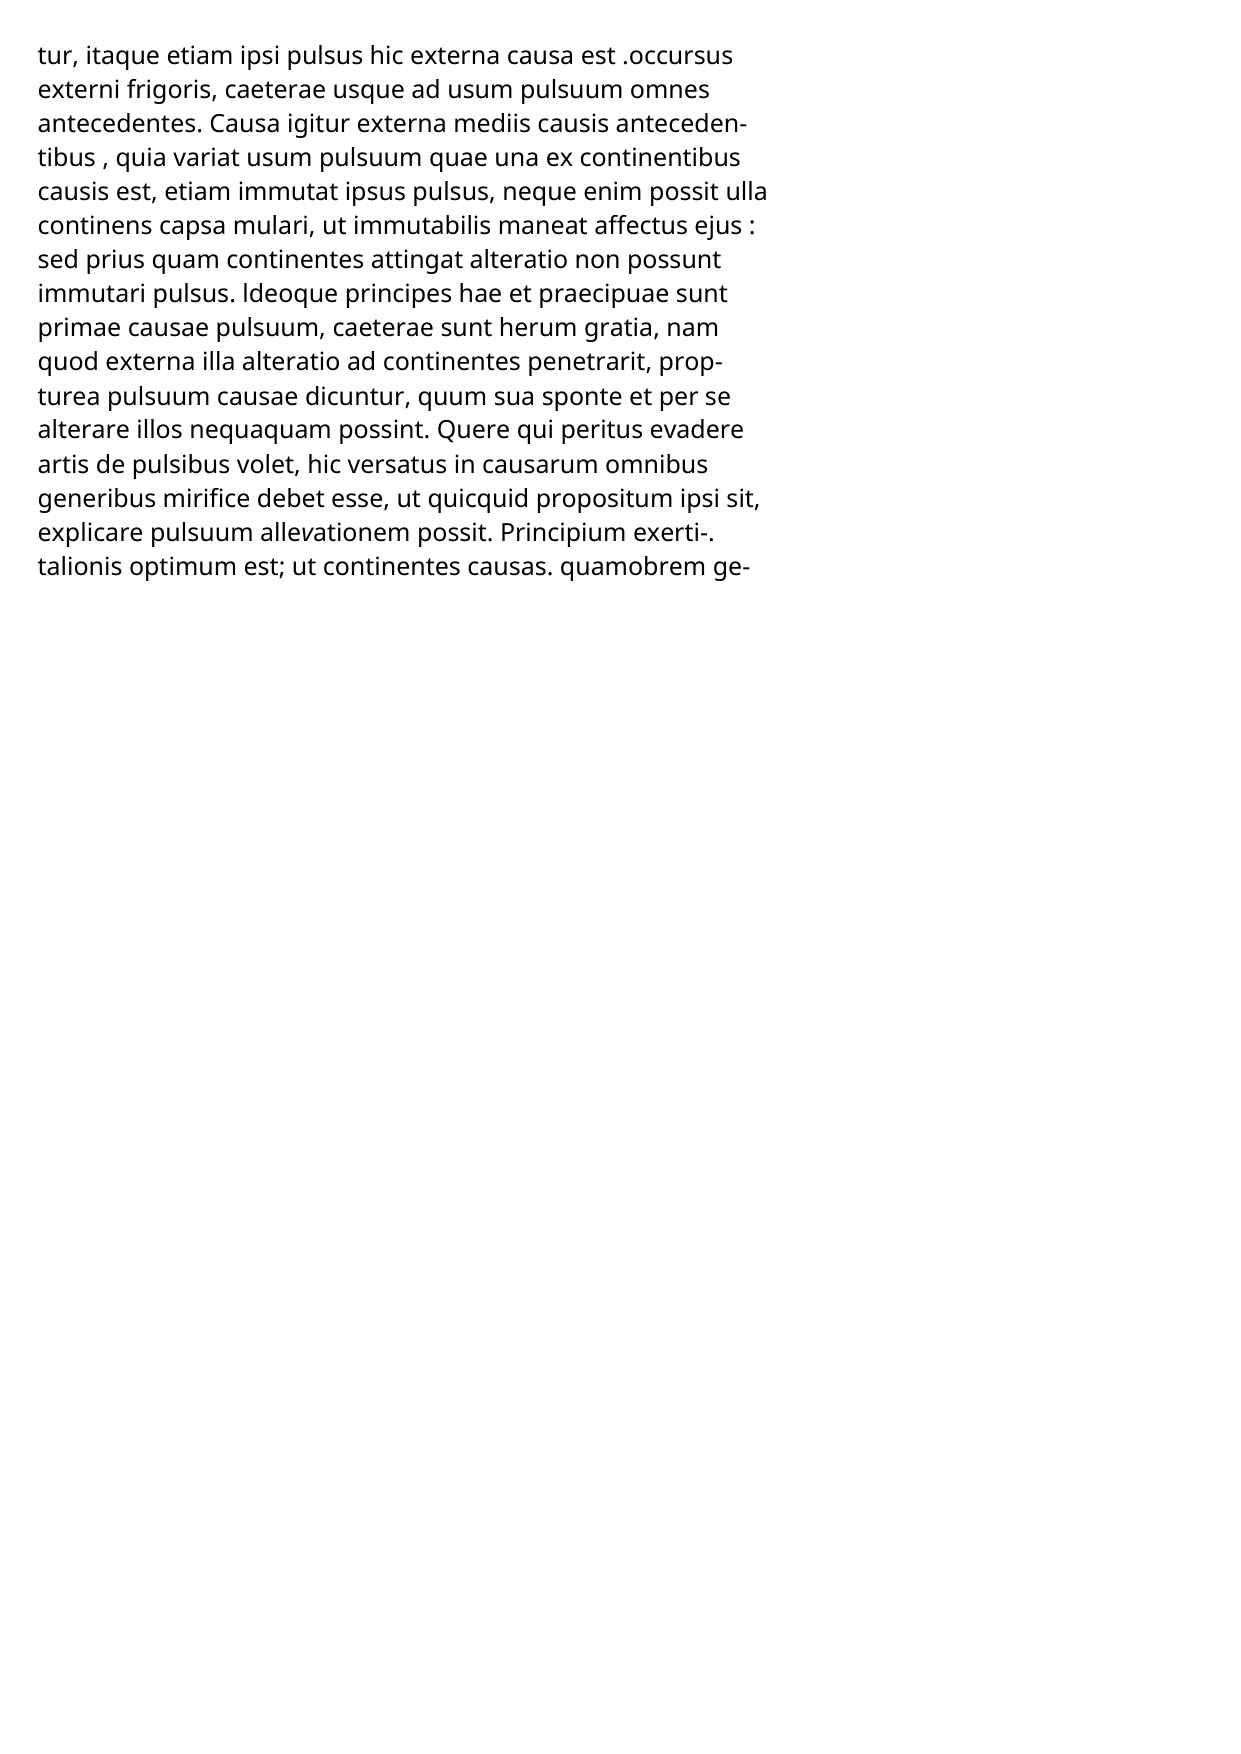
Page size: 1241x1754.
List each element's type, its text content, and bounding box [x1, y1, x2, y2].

text tur, itaque etiam ipsi pulsus hic externa causa est .occursus externi frigoris, caeterae usque ad usum pulsuum omnes antecedentes. Causa igitur externa mediis causis anteceden- tibus , quia variat usum pulsuum quae una ex continentibus causis est, etiam immutat ipsus pulsus, neque enim possit ulla continens capsa mulari, ut immutabilis maneat affectus ejus : sed prius quam continentes attingat alteratio non possunt immutari pulsus. ldeoque principes hae et praecipuae sunt primae causae pulsuum, caeterae sunt herum gratia, nam quod externa illa alteratio ad continentes penetrarit, prop- turea pulsuum causae dicuntur, quum sua sponte et per se alterare illos nequaquam possint. Quere qui peritus evadere artis de pulsibus volet, hic versatus in causarum omnibus generibus mirifice debet esse, ut quicquid propositum ipsi sit, explicare pulsuum allevationem possit. Principium exerti-. talionis optimum est; ut continentes causas. quamobrem ge- [37, 37, 1203, 582]
